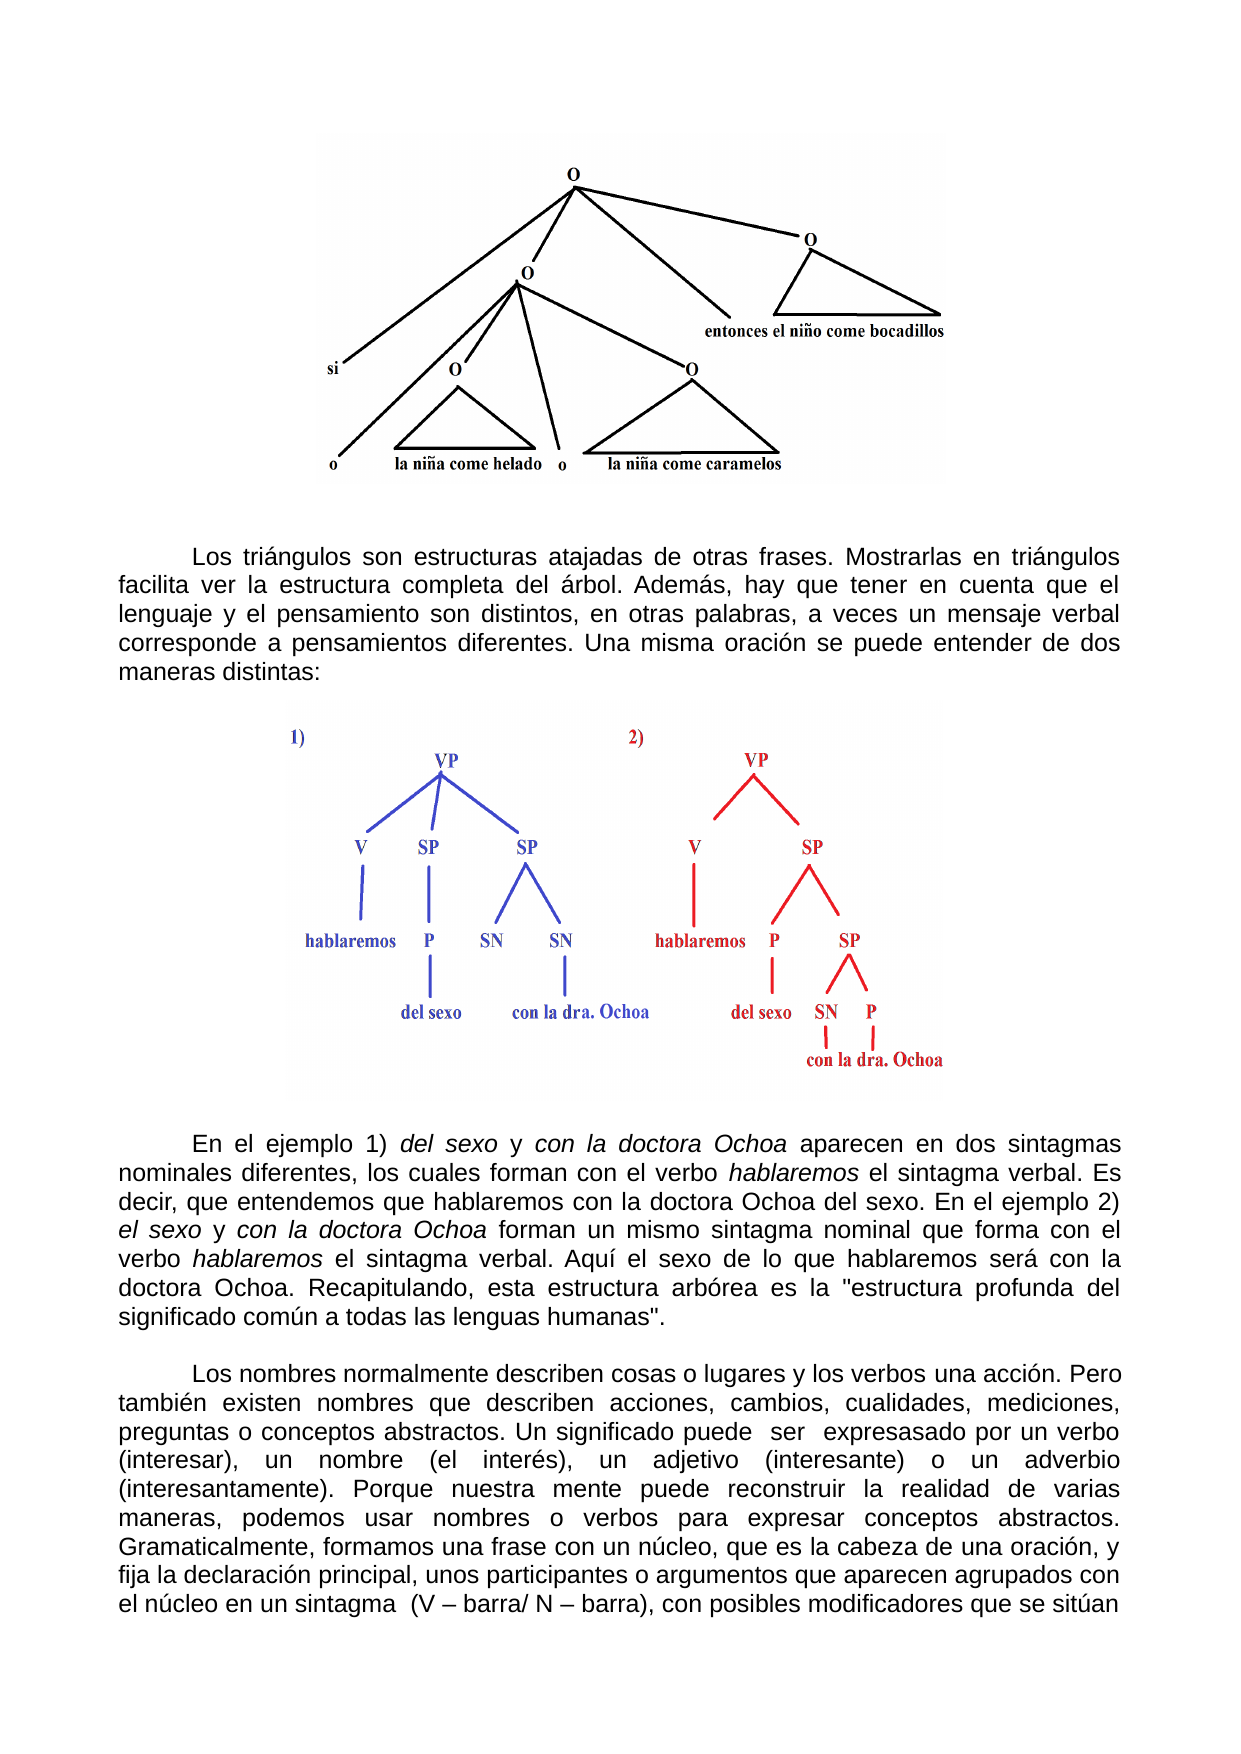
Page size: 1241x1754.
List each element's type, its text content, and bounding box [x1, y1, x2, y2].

text Los nombres normalmente describen cosas o lugares y los verbos una acción. Pero también existen nombres que describen acciones, cambios, cualidades, mediciones, preguntas o conceptos abstractos. Un significado puede ser expresasado por un verbo (interesar), un nombre (el interés), un adjetivo (interesante) o un adverbio (interesantamente). Porque nuestra mente puede reconstruir la realidad de varias maneras, podemos usar nombres o verbos para expresar conceptos abstractos. Gramaticalmente, formamos una frase con un núcleo, que es la cabeza de una oración, y fija la declaración principal, unos participantes o argumentos que aparecen agrupados con el núcleo en un sintagma (V – barra/ N – barra), con posibles modificadores que se sitúan [118, 1359, 1122, 1618]
text Los triángulos son estructuras atajadas de otras frases. Mostrarlas en triángulos facilita ver la estructura completa del árbol. Además, hay que tener en cuenta que el lenguaje y el pensamiento son distintos, en otras palabras, a veces un mensaje verbal corresponde a pensamientos diferentes. Una misma oración se puede entender de dos maneras distintas: [118, 541, 1122, 685]
text En el ejemplo 1) del sexo y con la doctora Ochoa aparecen en dos sintagmas nominales diferentes, los cuales forman con el verbo hablaremos el sintagma verbal. Es decir, que entendemos que hablaremos con la doctora Ochoa del sexo. En el ejemplo 2) el sexo y con la doctora Ochoa forman un mismo sintagma nominal que forma con el verbo hablaremos el sintagma verbal. Aquí el sexo de lo que hablaremos será con la doctora Ochoa. Recapitulando, esta estructura arbórea es la "estructura profunda del significado común a todas las lenguas humanas". [118, 1129, 1122, 1331]
